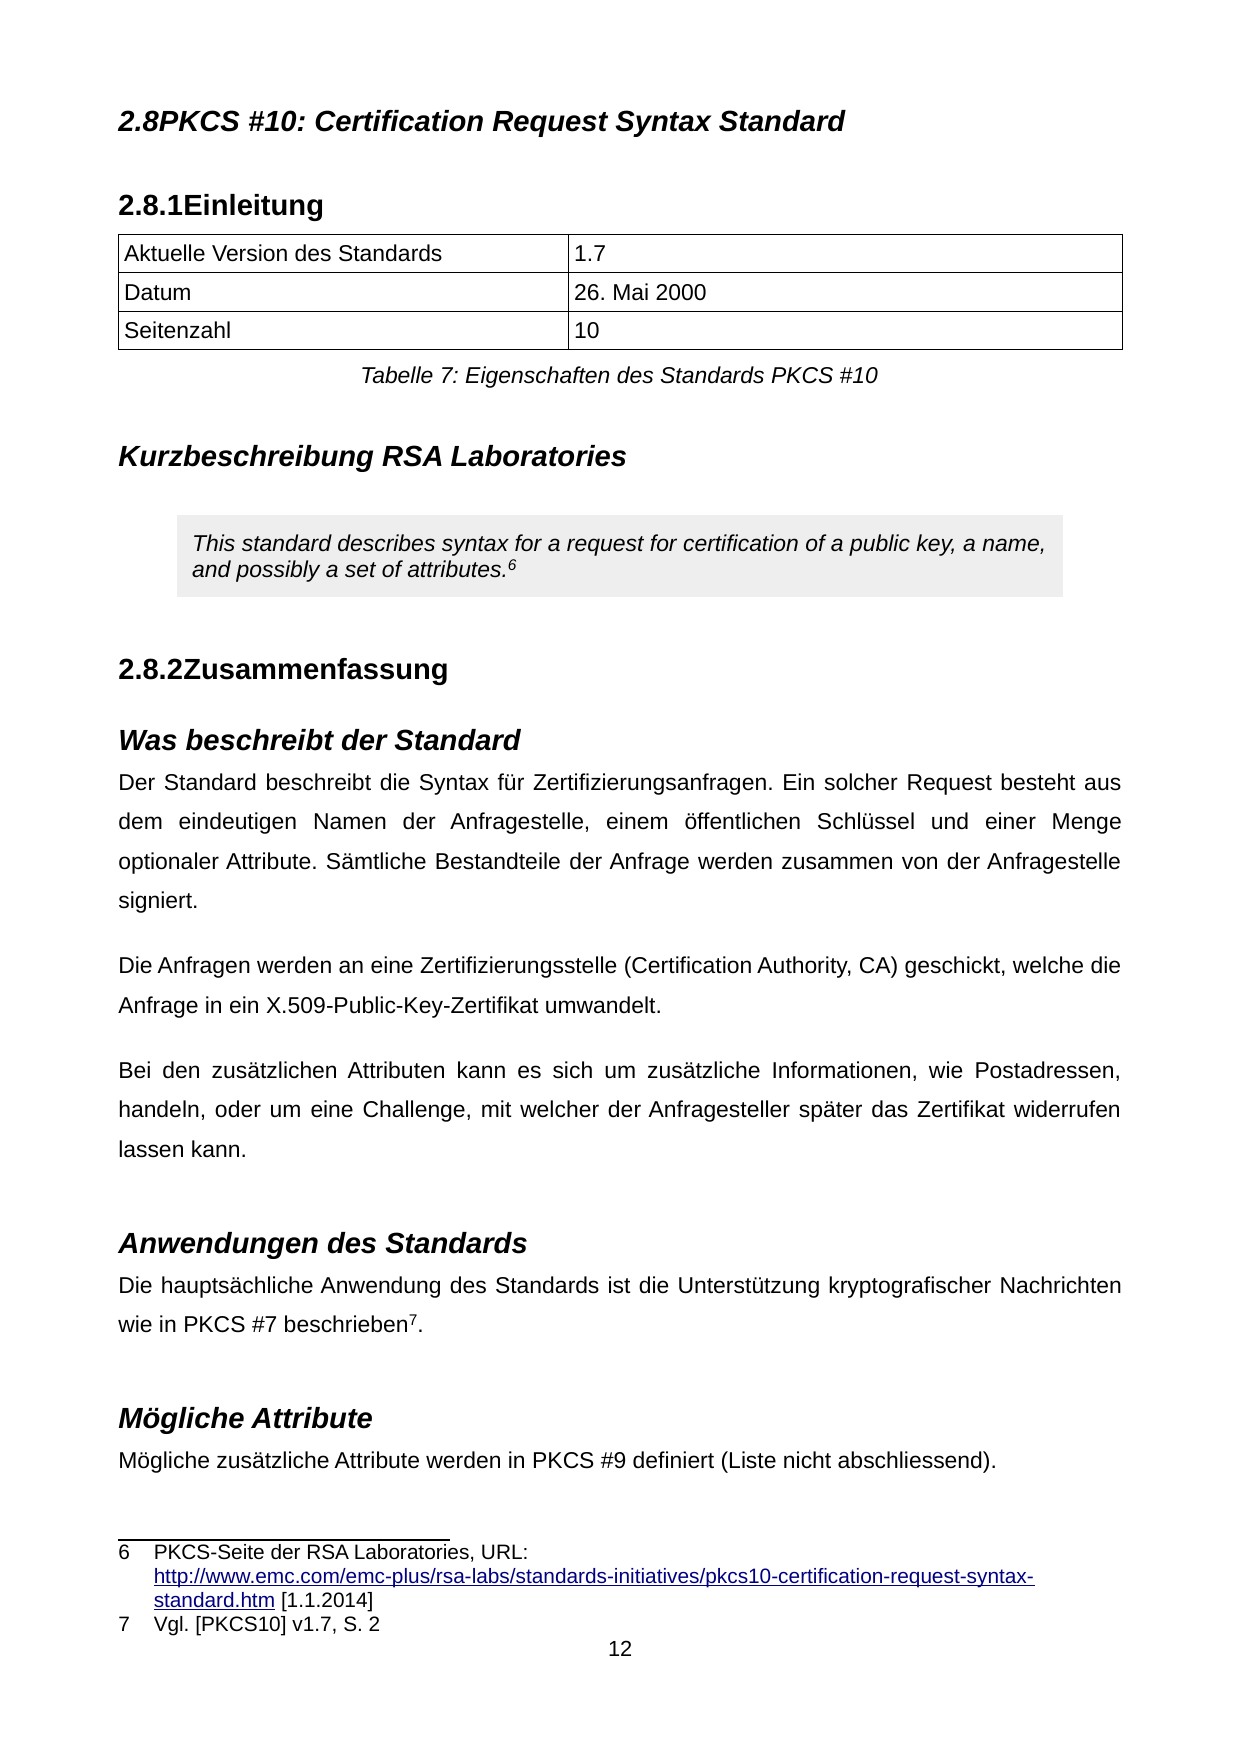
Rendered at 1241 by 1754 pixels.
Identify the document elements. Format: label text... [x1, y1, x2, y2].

subtitle Kurzbeschreibung RSA Laboratories [118, 439, 1122, 472]
table_cell 10 [569, 312, 1122, 349]
text Bei den zusätzlichen Attributen kann es sich um zusätzliche Informationen, wie Postadressen, handeln, oder um eine Challenge, mit welcher der Anfragesteller später das Zertifikat widerrufen lassen kann. [118, 1057, 1122, 1162]
text Die Anfragen werden an eine Zertifizierungsstelle (Certification Authority, CA) geschickt, welche die Anfrage in ein X.509-Public-Key-Zertifikat umwandelt. [118, 952, 1122, 1018]
subtitle PKCS #10: Certification Request Syntax Standard [118, 104, 1122, 137]
text Die hauptsächliche Anwendung des Standards ist die Unterstützung kryptografischer Nachrichten wie in PKCS #7 beschrieben. [118, 1272, 1122, 1338]
table_cell 26. Mai 2000 [569, 273, 1122, 311]
text Mögliche zusätzliche Attribute werden in PKCS #9 definiert (Liste nicht abschliessend). [118, 1447, 1122, 1474]
table_header Aktuelle Version des Standards [119, 235, 568, 272]
subtitle Was beschreibt der Standard [118, 723, 1122, 756]
table_header 1.7 [569, 235, 1122, 272]
text Tabelle 7: Eigenschaften des Standards PKCS #10 [118, 362, 1122, 388]
subtitle Mögliche Attribute [118, 1401, 1122, 1435]
subtitle Zusammenfassung [118, 652, 1122, 685]
table_cell Seitenzahl [119, 312, 568, 349]
text Der Standard beschreibt die Syntax für Zertifizierungsanfragen. Ein solcher Request besteht aus dem eindeutigen Namen der Anfragestelle, einem öffentlichen Schlüssel und einer Menge optionaler Attribute. Sämtliche Bestandteile der Anfrage werden zusammen von der Anfragestelle signiert. [118, 769, 1122, 914]
table_cell Datum [119, 273, 568, 311]
subtitle Einleitung [118, 188, 1122, 221]
text This standard describes syntax for a request for certification of a public key, a name, and possibly a set of attributes. [177, 515, 1063, 597]
text PKCS-Seite der RSA Laboratories, URL: http://www.emc.com/emc-plus/rsa-labs/standards-initiatives/pkcs10-certification-request-syntax-standard.htm [1.1.2014] [118, 1540, 1122, 1612]
text Vgl. [PKCS10] v1.7, S. 2 [118, 1612, 1122, 1636]
subtitle Anwendungen des Standards [118, 1226, 1122, 1259]
